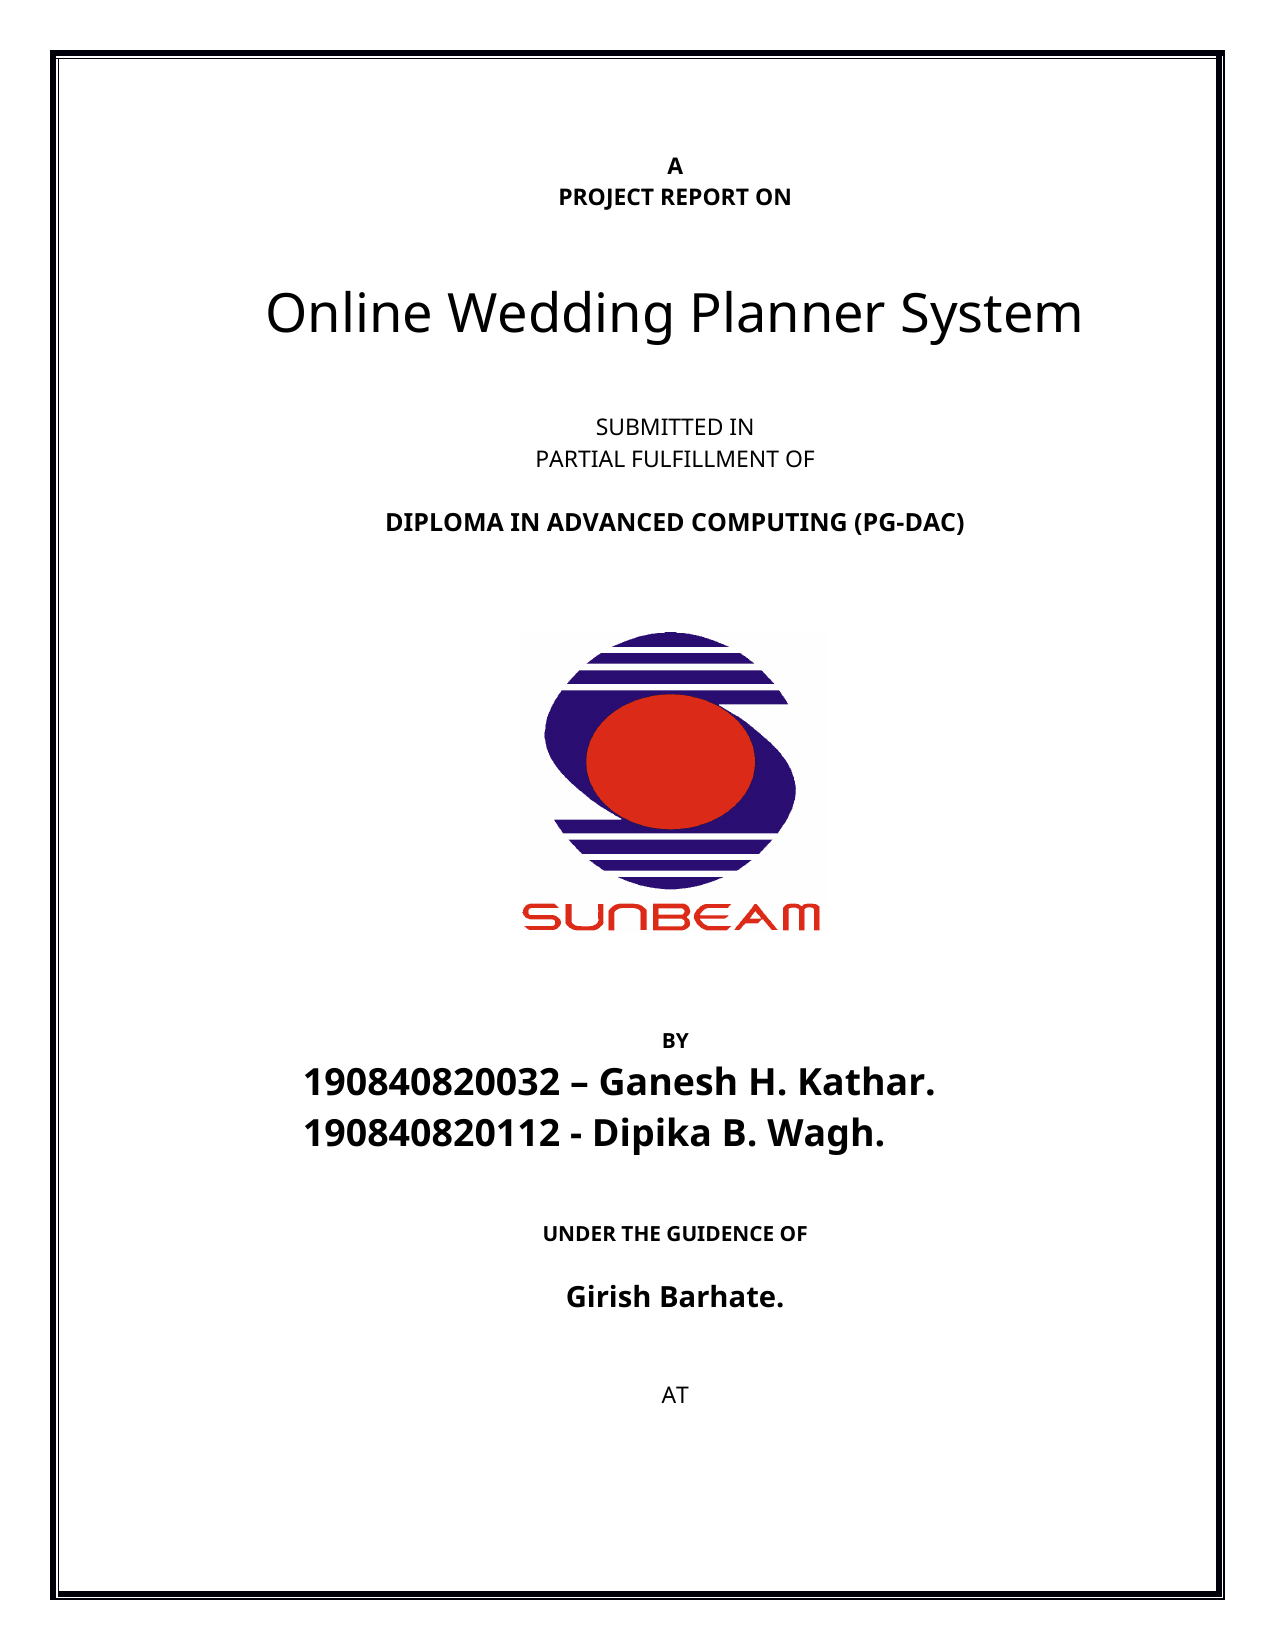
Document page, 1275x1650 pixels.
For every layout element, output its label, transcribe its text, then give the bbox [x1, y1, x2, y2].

table_cell [214, 539, 1136, 570]
table_cell [214, 633, 522, 933]
table_cell [214, 933, 1136, 964]
table_cell [214, 1348, 1136, 1379]
table_header A PROJECT REPORT ON [214, 150, 1136, 212]
table_cell [214, 380, 1136, 411]
table_cell AT [214, 1379, 1136, 1410]
table_cell SUBMITTED IN PARTIAL FULFILLMENT OF DIPLOMA IN ADVANCED COMPUTING (PG-DAC) [214, 411, 1136, 539]
table_cell Online Wedding Planner System [214, 275, 1136, 349]
table_cell [214, 995, 1136, 1027]
table_cell [214, 349, 1136, 380]
table_cell UNDER THE GUIDENCE OF Girish Barhate. [214, 1220, 1136, 1316]
table_cell BY 190840820032 – Ganesh H. Kathar. 190840820112 - Dipika B. Wagh. [214, 1027, 1136, 1157]
table_cell [214, 1157, 1136, 1188]
table_cell [214, 213, 1136, 244]
table_cell [214, 570, 1136, 602]
table_cell [214, 1316, 1136, 1347]
table_cell [214, 244, 1136, 275]
table_cell [214, 602, 1136, 633]
table_cell [214, 964, 1136, 995]
table_cell [828, 633, 1136, 933]
table_cell [214, 1188, 1136, 1219]
